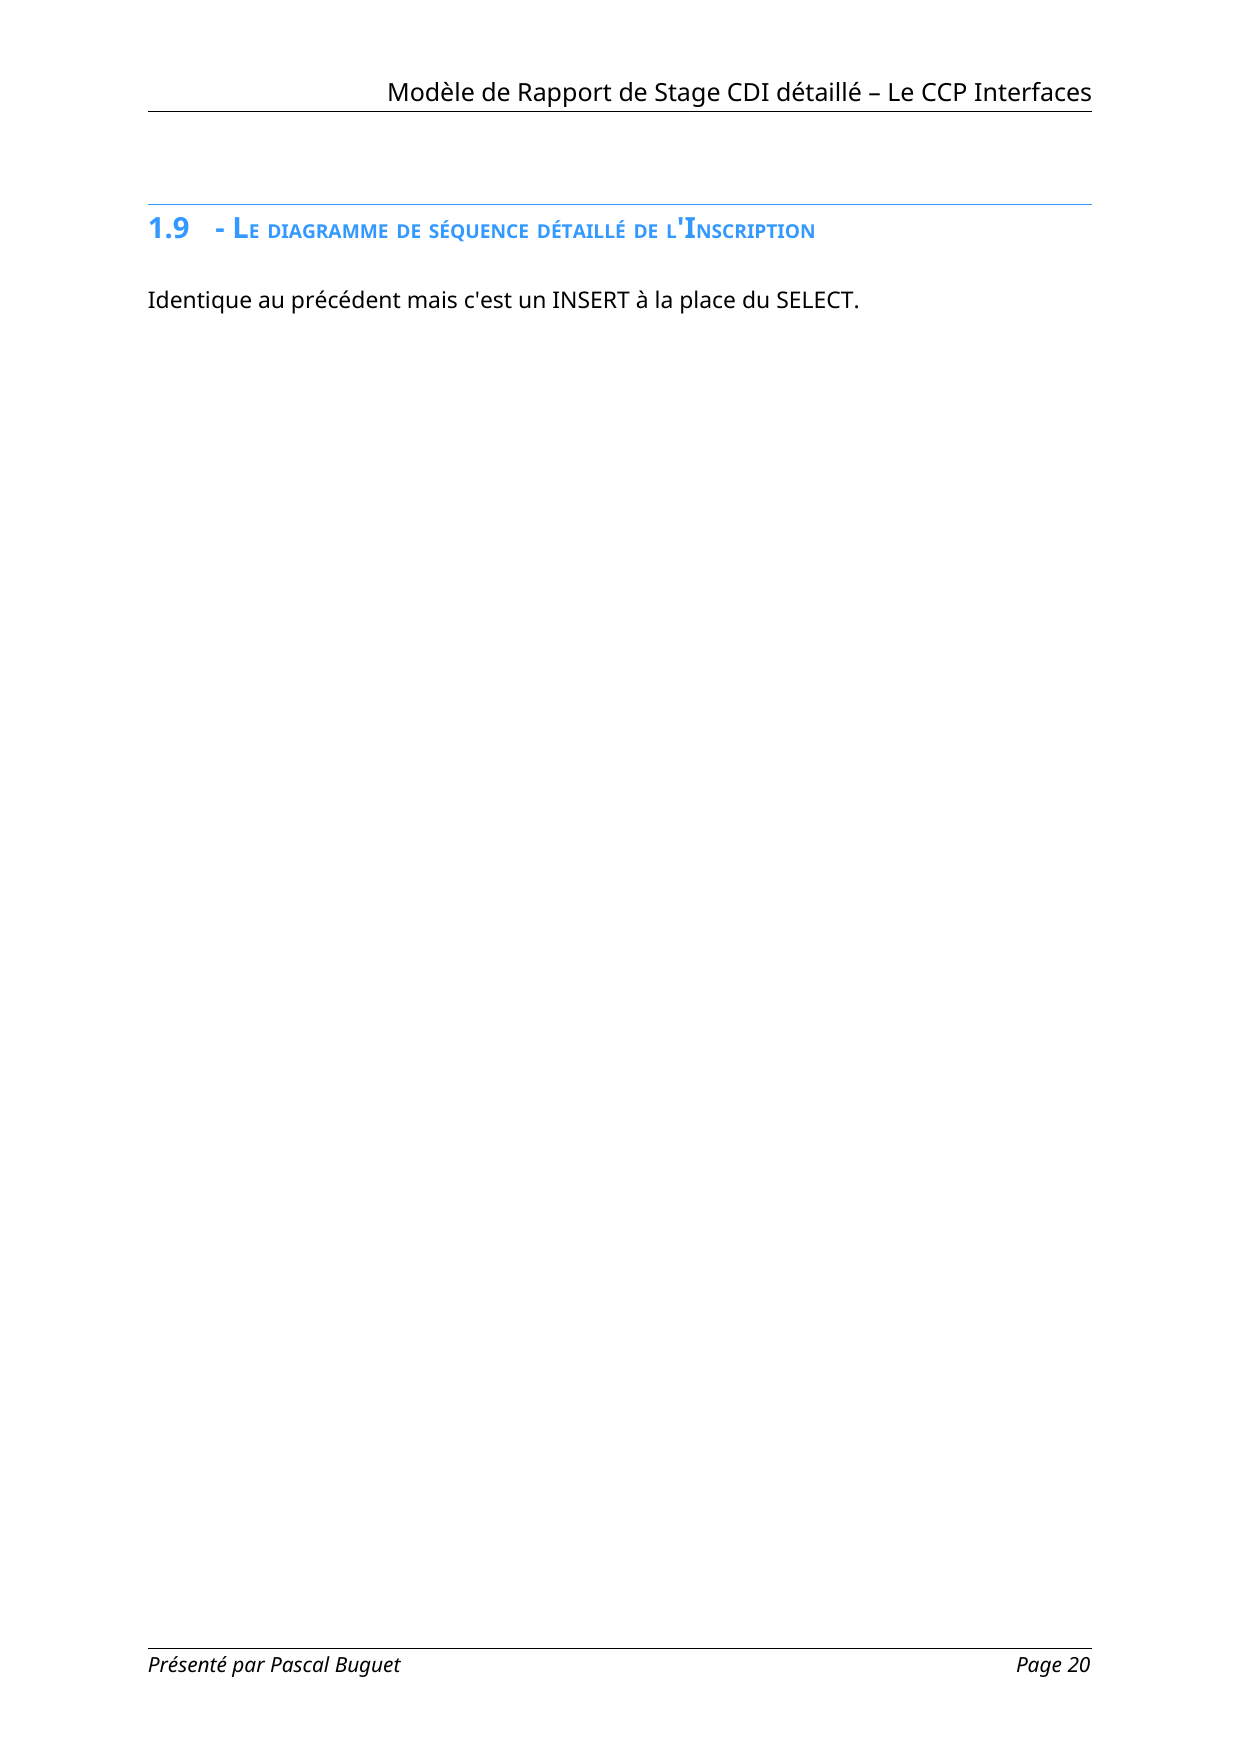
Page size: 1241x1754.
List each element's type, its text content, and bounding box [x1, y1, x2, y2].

text Identique au précédent mais c'est un INSERT à la place du SELECT. [148, 284, 1092, 316]
subtitle - Le diagramme de séquence détaillé de l'Inscription [148, 205, 1092, 247]
